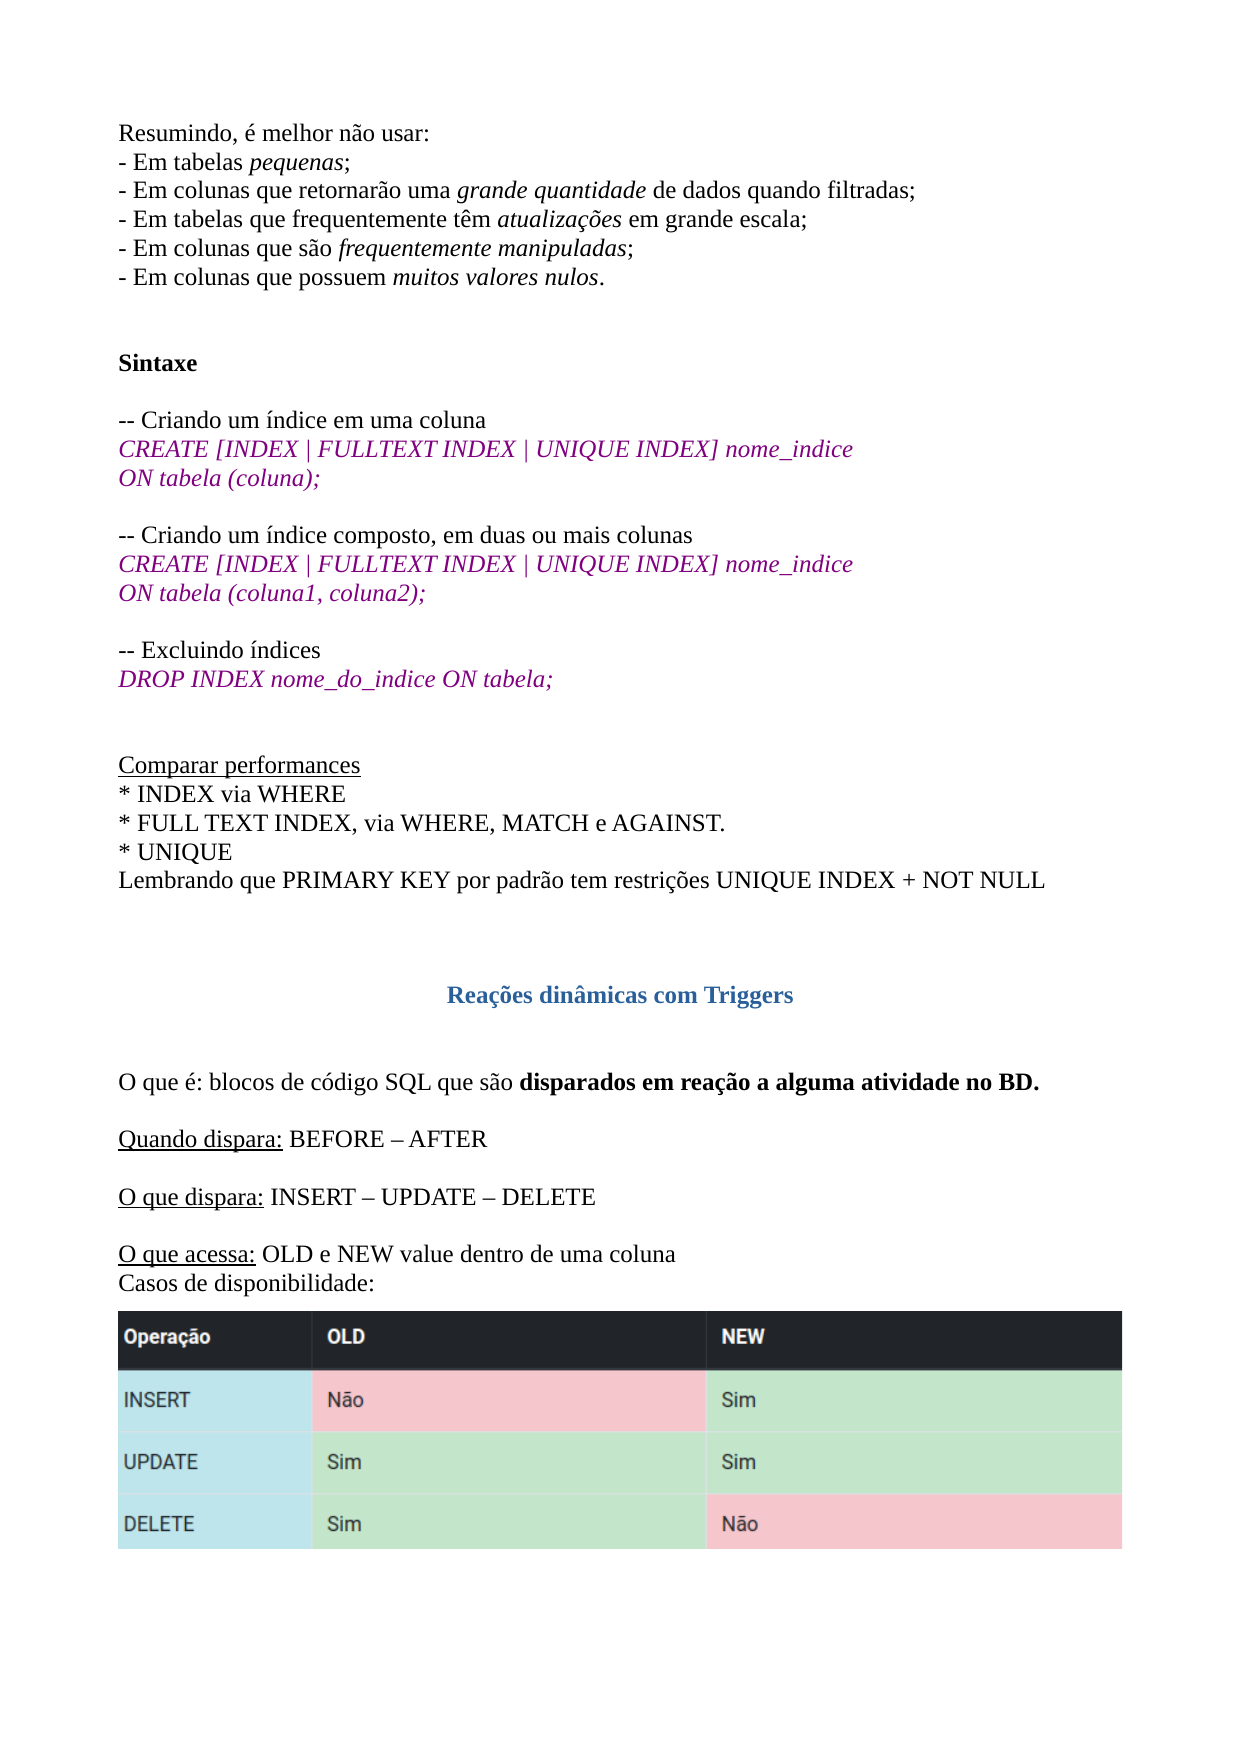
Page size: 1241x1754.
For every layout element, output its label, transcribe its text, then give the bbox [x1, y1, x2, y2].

picture [118, 1311, 1123, 1549]
text - Em colunas que possuem muitos valores nulos. [118, 262, 1122, 291]
text -- Criando um índice composto, em duas ou mais colunas [118, 521, 1122, 549]
text Resumindo, é melhor não usar: [118, 118, 1122, 147]
text Comparar performances [118, 751, 1122, 779]
text - Em colunas que retornarão uma grande quantidade de dados quando filtradas; [118, 176, 1122, 204]
text * UNIQUE [118, 837, 1122, 866]
text DROP INDEX nome_do_indice ON tabela; [118, 664, 1122, 693]
text CREATE [INDEX | FULLTEXT INDEX | UNIQUE INDEX] nome_indice [118, 434, 1122, 463]
text Casos de disponibilidade: [118, 1268, 1122, 1297]
text ON tabela (coluna1, coluna2); [118, 578, 1122, 607]
text Lembrando que PRIMARY KEY por padrão tem restrições UNIQUE INDEX + NOT NULL [118, 866, 1122, 894]
text Quando dispara: BEFORE – AFTER [118, 1124, 1122, 1153]
text Reações dinâmicas com Triggers [118, 981, 1122, 1009]
text O que dispara: INSERT – UPDATE – DELETE [118, 1182, 1122, 1211]
text O que é: blocos de código SQL que são disparados em reação a alguma atividade no BD. [118, 1067, 1122, 1096]
text -- Excluindo índices [118, 636, 1122, 664]
text * INDEX via WHERE [118, 779, 1122, 808]
text - Em tabelas pequenas; [118, 147, 1122, 176]
text ON tabela (coluna); [118, 463, 1122, 492]
text CREATE [INDEX | FULLTEXT INDEX | UNIQUE INDEX] nome_indice [118, 549, 1122, 578]
text - Em colunas que são frequentemente manipuladas; [118, 233, 1122, 262]
text -- Criando um índice em uma coluna [118, 406, 1122, 434]
text Sintaxe [118, 348, 1122, 377]
text * FULL TEXT INDEX, via WHERE, MATCH e AGAINST. [118, 808, 1122, 837]
text O que acessa: OLD e NEW value dentro de uma coluna [118, 1239, 1122, 1268]
text - Em tabelas que frequentemente têm atualizações em grande escala; [118, 204, 1122, 233]
